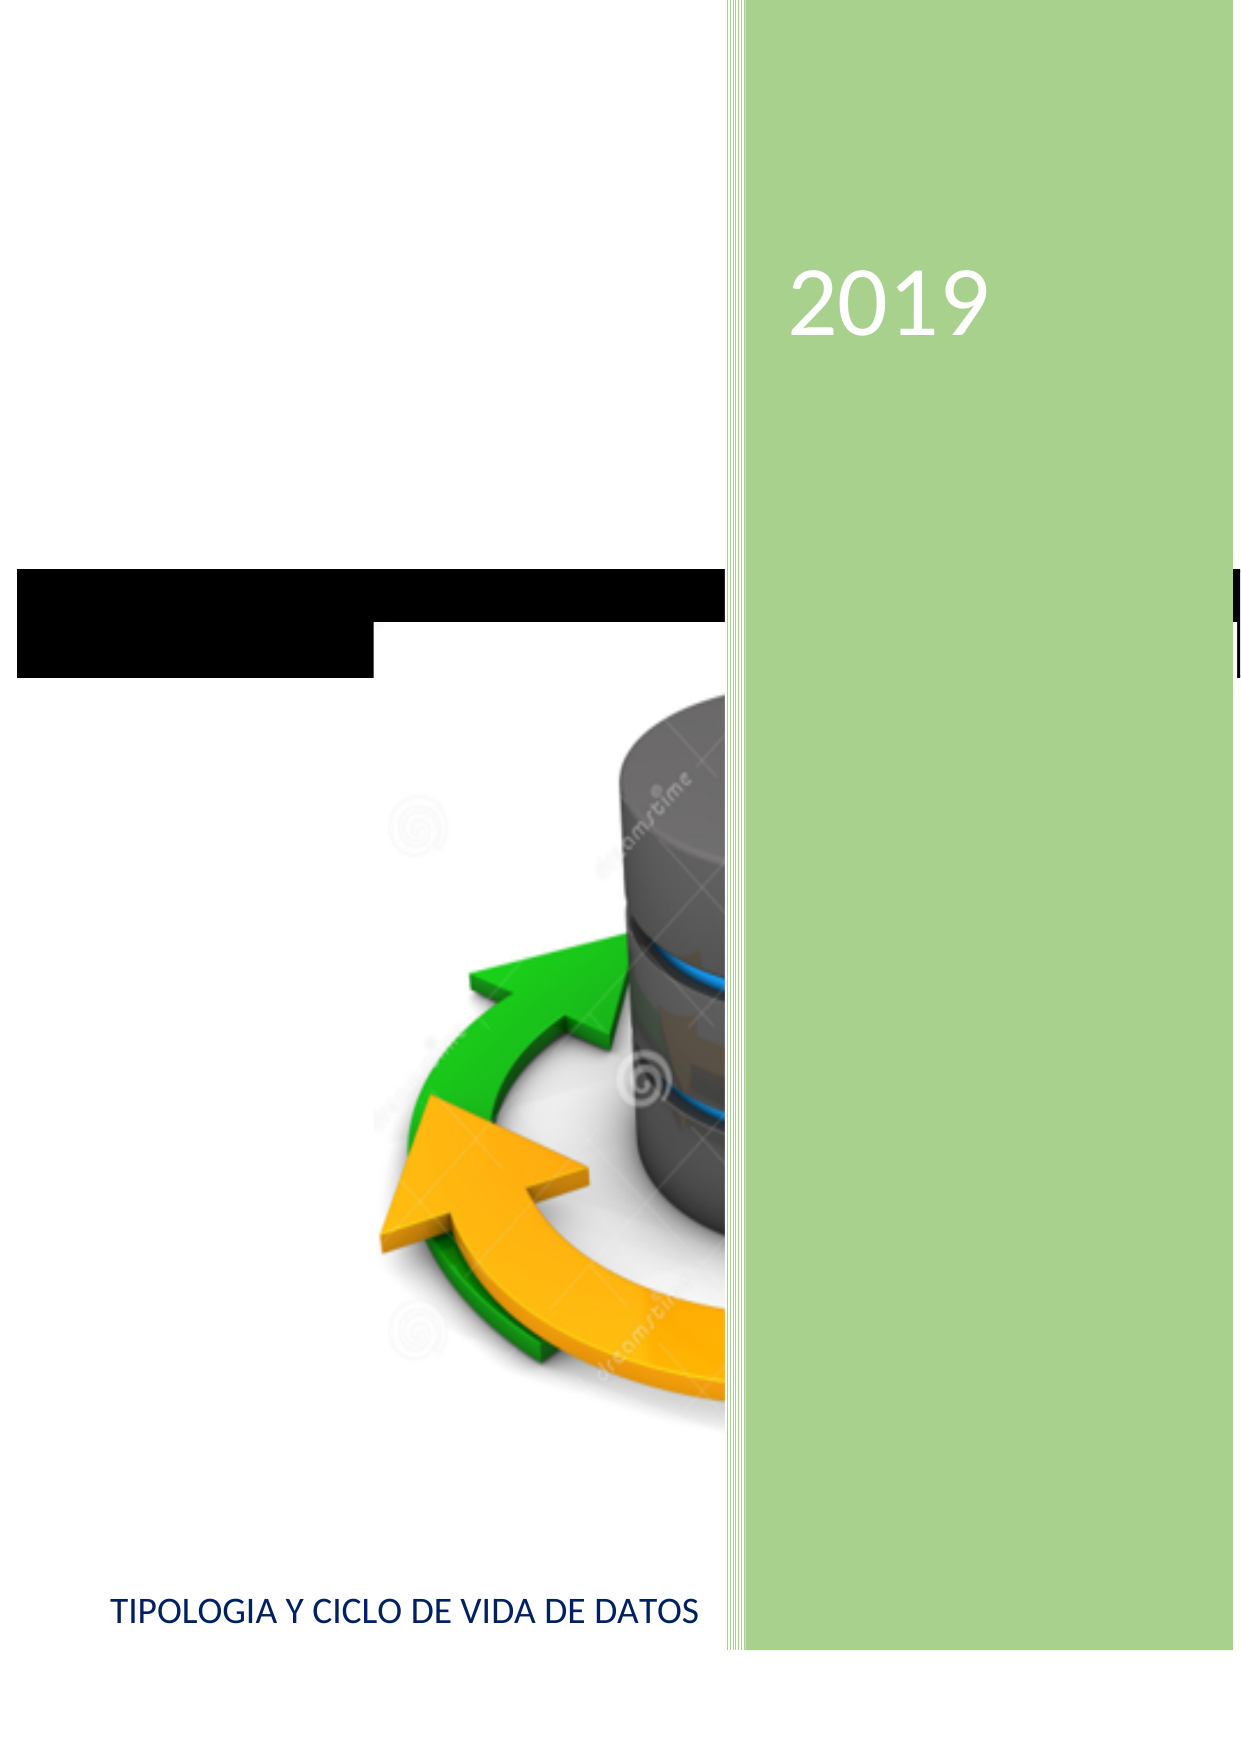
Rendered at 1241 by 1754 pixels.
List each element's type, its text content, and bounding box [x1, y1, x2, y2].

picture [1233, 622, 1238, 1435]
picture [373, 622, 724, 1435]
text Práctica 1 [49, 578, 724, 669]
